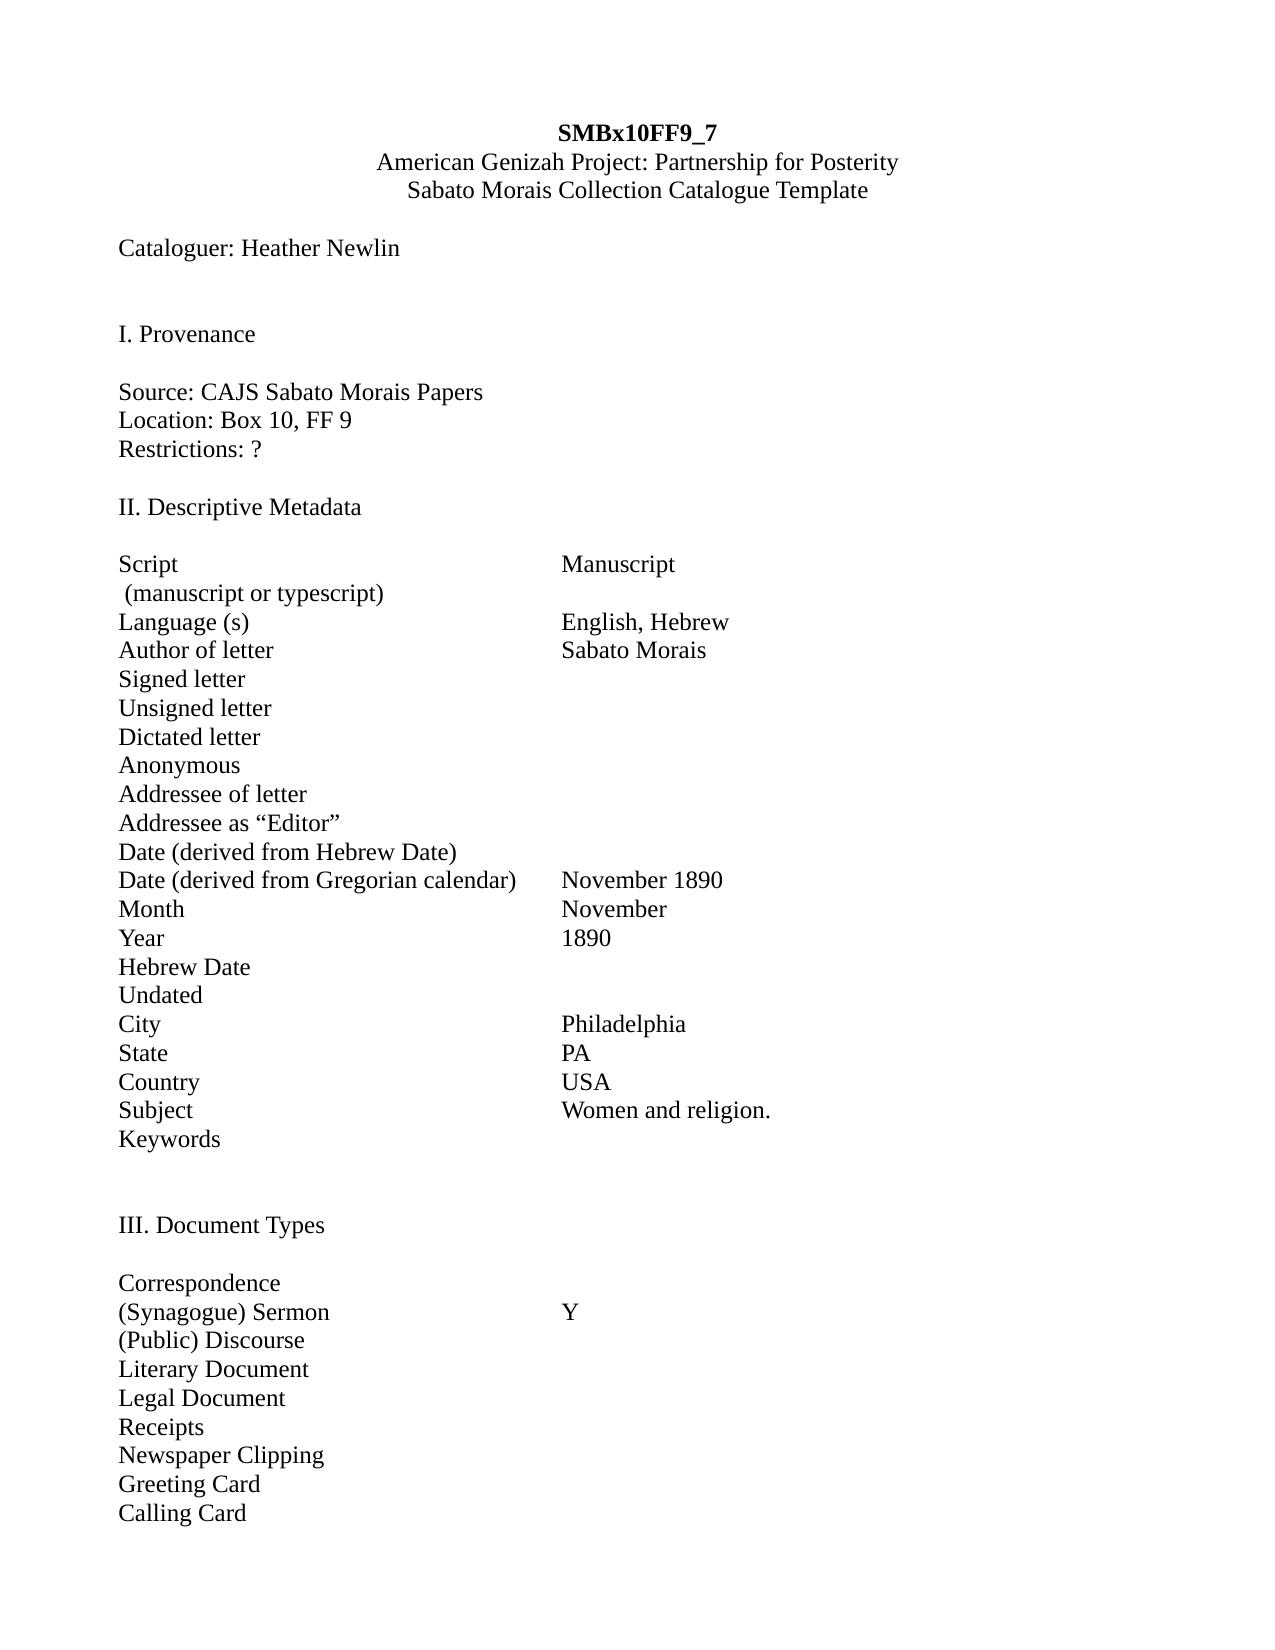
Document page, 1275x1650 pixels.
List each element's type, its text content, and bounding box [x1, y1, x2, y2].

text Month November [118, 894, 1157, 923]
text Script Manuscript [118, 549, 1157, 578]
text Literary Document [118, 1354, 1157, 1383]
text Language (s) English, Hebrew [118, 607, 1157, 636]
text American Genizah Project: Partnership for Posterity [118, 147, 1157, 176]
text (manuscript or typescript) [118, 578, 1157, 607]
text Correspondence [118, 1268, 1157, 1297]
text Subject Women and religion. [118, 1096, 1157, 1124]
text II. Descriptive Metadata [118, 492, 1157, 521]
text Anonymous [118, 751, 1157, 779]
text City Philadelphia [118, 1009, 1157, 1038]
text (Synagogue) Sermon Y [118, 1297, 1157, 1326]
text I. Provenance [118, 319, 1157, 348]
text Calling Card [118, 1498, 1157, 1527]
text Country USA [118, 1067, 1157, 1096]
text Dictated letter [118, 722, 1157, 751]
text Date (derived from Gregorian calendar) November 1890 [118, 866, 1157, 894]
text Source: CAJS Sabato Morais Papers [118, 377, 1157, 406]
text Location: Box 10, FF 9 [118, 406, 1157, 434]
text Cataloguer: Heather Newlin [118, 233, 1157, 262]
text Addressee as “Editor” [118, 808, 1157, 837]
text Year 1890 [118, 923, 1157, 952]
text State PA [118, 1038, 1157, 1067]
text Author of letter Sabato Morais [118, 636, 1157, 664]
text Hebrew Date [118, 952, 1157, 981]
text Addressee of letter [118, 779, 1157, 808]
text III. Document Types [118, 1211, 1157, 1239]
text Date (derived from Hebrew Date) [118, 837, 1157, 866]
text Unsigned letter [118, 693, 1157, 722]
text Sabato Morais Collection Catalogue Template [118, 176, 1157, 204]
text Restrictions: ? [118, 434, 1157, 463]
text Greeting Card [118, 1469, 1157, 1498]
text Keywords [118, 1124, 1157, 1153]
text Undated [118, 981, 1157, 1009]
text Newspaper Clipping [118, 1441, 1157, 1469]
text (Public) Discourse [118, 1326, 1157, 1354]
text Legal Document [118, 1383, 1157, 1412]
text Signed letter [118, 664, 1157, 693]
text Receipts [118, 1412, 1157, 1441]
text SMBx10FF9_7 [118, 118, 1157, 147]
